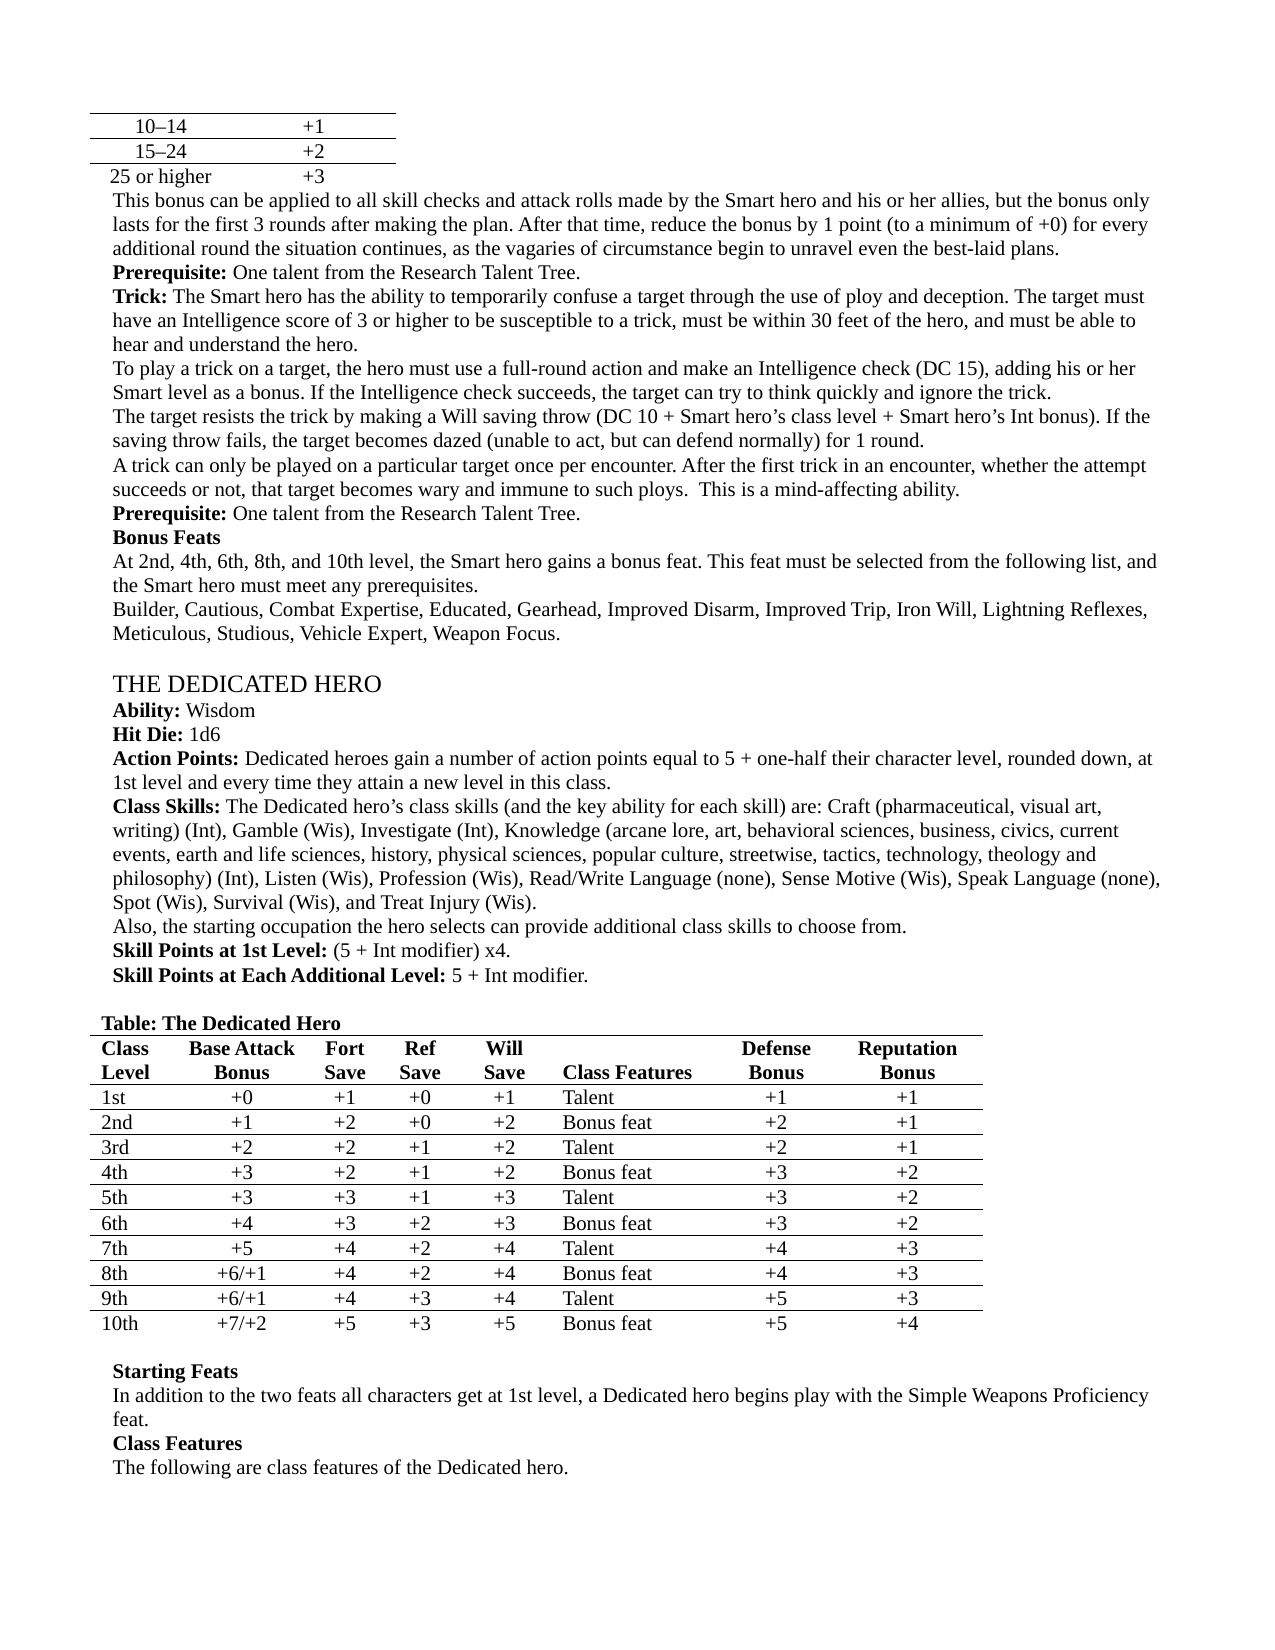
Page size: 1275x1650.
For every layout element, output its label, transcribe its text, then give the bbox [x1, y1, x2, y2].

table_cell +2 [176, 1135, 307, 1159]
table_cell +1 [231, 114, 396, 138]
text At 2nd, 4th, 6th, 8th, and 10th level, the Smart hero gains a bonus feat. This feat must be selected from the following list, and the Smart hero must meet any prerequisites. [112, 549, 1162, 597]
table_cell 8th [90, 1261, 176, 1285]
table_cell +3 [720, 1185, 832, 1209]
table_cell +2 [458, 1110, 551, 1134]
table_cell +2 [231, 139, 396, 163]
text Skill Points at 1st Level: (5 + Int modifier) x4. [112, 938, 1162, 962]
table_cell +2 [458, 1160, 551, 1184]
table_cell +0 [382, 1085, 457, 1109]
table_cell Bonus feat [551, 1160, 720, 1184]
table_cell +2 [308, 1135, 382, 1159]
table_cell +3 [458, 1210, 551, 1234]
text Action Points: Dedicated heroes gain a number of action points equal to 5 + one-half their character level, rounded down, at 1st level and every time they attain a new level in this class. [112, 746, 1162, 794]
table_cell +3 [382, 1286, 457, 1310]
subtitle Starting Feats [112, 1359, 1162, 1383]
table_cell Base Attack Bonus [176, 1036, 307, 1084]
table_cell 15–24 [90, 139, 231, 163]
table_cell +2 [832, 1185, 982, 1209]
table_cell +2 [308, 1160, 382, 1184]
table_cell +1 [458, 1085, 551, 1109]
table_cell +6/+1 [176, 1261, 307, 1285]
table_cell 25 or higher [90, 164, 231, 188]
table_cell +2 [720, 1110, 832, 1134]
table_cell +6/+1 [176, 1286, 307, 1310]
table_cell 3rd [90, 1135, 176, 1159]
table_cell +3 [176, 1185, 307, 1209]
table_cell +0 [382, 1110, 457, 1134]
table_cell +5 [720, 1286, 832, 1310]
text Hit Die: 1d6 [112, 722, 1162, 746]
table_cell Reputation Bonus [832, 1036, 982, 1084]
table_cell +3 [832, 1261, 982, 1285]
subtitle Class Features [112, 1431, 1162, 1455]
text Builder, Cautious, Combat Expertise, Educated, Gearhead, Improved Disarm, Improved Trip, Iron Will, Lightning Reflexes, Meticulous, Studious, Vehicle Expert, Weapon Focus. [112, 597, 1162, 645]
table_cell +3 [308, 1210, 382, 1234]
subtitle Bonus Feats [112, 525, 1162, 549]
text A trick can only be played on a particular target once per encounter. After the first trick in an encounter, whether the attempt succeeds or not, that target becomes wary and immune to such ploys. This is a mind-affecting ability. [112, 452, 1162, 501]
table_cell +1 [382, 1185, 457, 1209]
table_cell Talent [551, 1185, 720, 1209]
table_cell +2 [382, 1261, 457, 1285]
text Prerequisite: One talent from the Research Talent Tree. [112, 260, 1162, 284]
table_cell +2 [382, 1236, 457, 1259]
table_cell +1 [832, 1085, 982, 1109]
table_cell +3 [832, 1236, 982, 1259]
table_cell +3 [176, 1160, 307, 1184]
text Prerequisite: One talent from the Research Talent Tree. [112, 501, 1162, 525]
table_cell +4 [458, 1286, 551, 1310]
table_cell +3 [308, 1185, 382, 1209]
text In addition to the two feats all characters get at 1st level, a Dedicated hero begins play with the Simple Weapons Proficiency feat. [112, 1383, 1162, 1431]
table_cell +1 [832, 1110, 982, 1134]
table_cell 1st [90, 1085, 176, 1109]
table_cell +0 [176, 1085, 307, 1109]
table_cell +1 [832, 1135, 982, 1159]
table_cell +3 [458, 1185, 551, 1209]
table_cell 4th [90, 1160, 176, 1184]
table_cell +4 [176, 1210, 307, 1234]
table_cell Class Features [551, 1036, 720, 1084]
table_cell Bonus feat [551, 1110, 720, 1134]
table_cell +5 [308, 1311, 382, 1335]
table_cell 2nd [90, 1110, 176, 1134]
table_cell +4 [308, 1236, 382, 1259]
table_cell +4 [458, 1236, 551, 1259]
text To play a trick on a target, the hero must use a full-round action and make an Intelligence check (DC 15), adding his or her Smart level as a bonus. If the Intelligence check succeeds, the target can try to think quickly and ignore the trick. [112, 356, 1162, 404]
table_cell +4 [308, 1286, 382, 1310]
table_cell 7th [90, 1236, 176, 1259]
table_cell +2 [308, 1110, 382, 1134]
table_cell +5 [720, 1311, 832, 1335]
text The target resists the trick by making a Will saving throw (DC 10 + Smart hero’s class level + Smart hero’s Int bonus). If the saving throw fails, the target becomes dazed (unable to act, but can defend normally) for 1 round. [112, 404, 1162, 452]
table_cell Talent [551, 1085, 720, 1109]
table_cell +1 [176, 1110, 307, 1134]
table_cell +1 [382, 1160, 457, 1184]
table_cell 6th [90, 1210, 176, 1234]
table_cell +3 [382, 1311, 457, 1335]
table_cell +7/+2 [176, 1311, 307, 1335]
table_cell Bonus feat [551, 1311, 720, 1335]
text Trick: The Smart hero has the ability to temporarily confuse a target through the use of ploy and deception. The target must have an Intelligence score of 3 or higher to be susceptible to a trick, must be within 30 feet of the hero, and must be able to hear and understand the hero. [112, 284, 1162, 356]
table_cell 5th [90, 1185, 176, 1209]
table_cell +3 [231, 164, 396, 188]
table_cell +4 [720, 1261, 832, 1285]
text Also, the starting occupation the hero selects can provide additional class skills to choose from. [112, 914, 1162, 938]
table_cell +3 [720, 1210, 832, 1234]
table_cell Class Level [90, 1036, 176, 1084]
table_cell 9th [90, 1286, 176, 1310]
table_cell 10–14 [90, 114, 231, 138]
table_cell +2 [720, 1135, 832, 1159]
table_cell +2 [832, 1210, 982, 1234]
text Skill Points at Each Additional Level: 5 + Int modifier. [112, 962, 1162, 987]
table_cell +1 [382, 1135, 457, 1159]
text Ability: Wisdom [112, 698, 1162, 722]
table_cell +4 [458, 1261, 551, 1285]
table_cell +4 [308, 1261, 382, 1285]
table_cell Talent [551, 1286, 720, 1310]
table_header Table: The Dedicated Hero [90, 1011, 982, 1035]
table_cell Fort Save [308, 1036, 382, 1084]
table_cell Bonus feat [551, 1261, 720, 1285]
table_cell +1 [308, 1085, 382, 1109]
table_cell Bonus feat [551, 1210, 720, 1234]
table_cell +2 [832, 1160, 982, 1184]
table_cell 10th [90, 1311, 176, 1335]
table_cell +5 [458, 1311, 551, 1335]
table_cell +2 [458, 1135, 551, 1159]
table_cell +1 [720, 1085, 832, 1109]
text The following are class features of the Dedicated hero. [112, 1455, 1162, 1479]
table_cell +4 [832, 1311, 982, 1335]
text Class Skills: The Dedicated hero’s class skills (and the key ability for each skill) are: Craft (pharmaceutical, visual art, writing) (Int), Gamble (Wis), Investigate (Int), Knowledge (arcane lore, art, behavioral sciences, business, civics, current events, earth and life sciences, history, physical sciences, popular culture, streetwise, tactics, technology, theology and philosophy) (Int), Listen (Wis), Profession (Wis), Read/Write Language (none), Sense Motive (Wis), Speak Language (none), Spot (Wis), Survival (Wis), and Treat Injury (Wis). [112, 794, 1162, 914]
table_cell +3 [832, 1286, 982, 1310]
table_cell Ref Save [382, 1036, 457, 1084]
table_cell Talent [551, 1135, 720, 1159]
table_cell +4 [720, 1236, 832, 1259]
text THE DEDICATED HERO [112, 669, 1162, 698]
table_cell Talent [551, 1236, 720, 1259]
text This bonus can be applied to all skill checks and attack rolls made by the Smart hero and his or her allies, but the bonus only lasts for the first 3 rounds after making the plan. After that time, reduce the bonus by 1 point (to a minimum of +0) for every additional round the situation continues, as the vagaries of circumstance begin to unravel even the best-laid plans. [112, 188, 1162, 260]
table_cell +5 [176, 1236, 307, 1259]
table_cell Will Save [458, 1036, 551, 1084]
table_cell +3 [720, 1160, 832, 1184]
table_cell Defense Bonus [720, 1036, 832, 1084]
table_cell +2 [382, 1210, 457, 1234]
